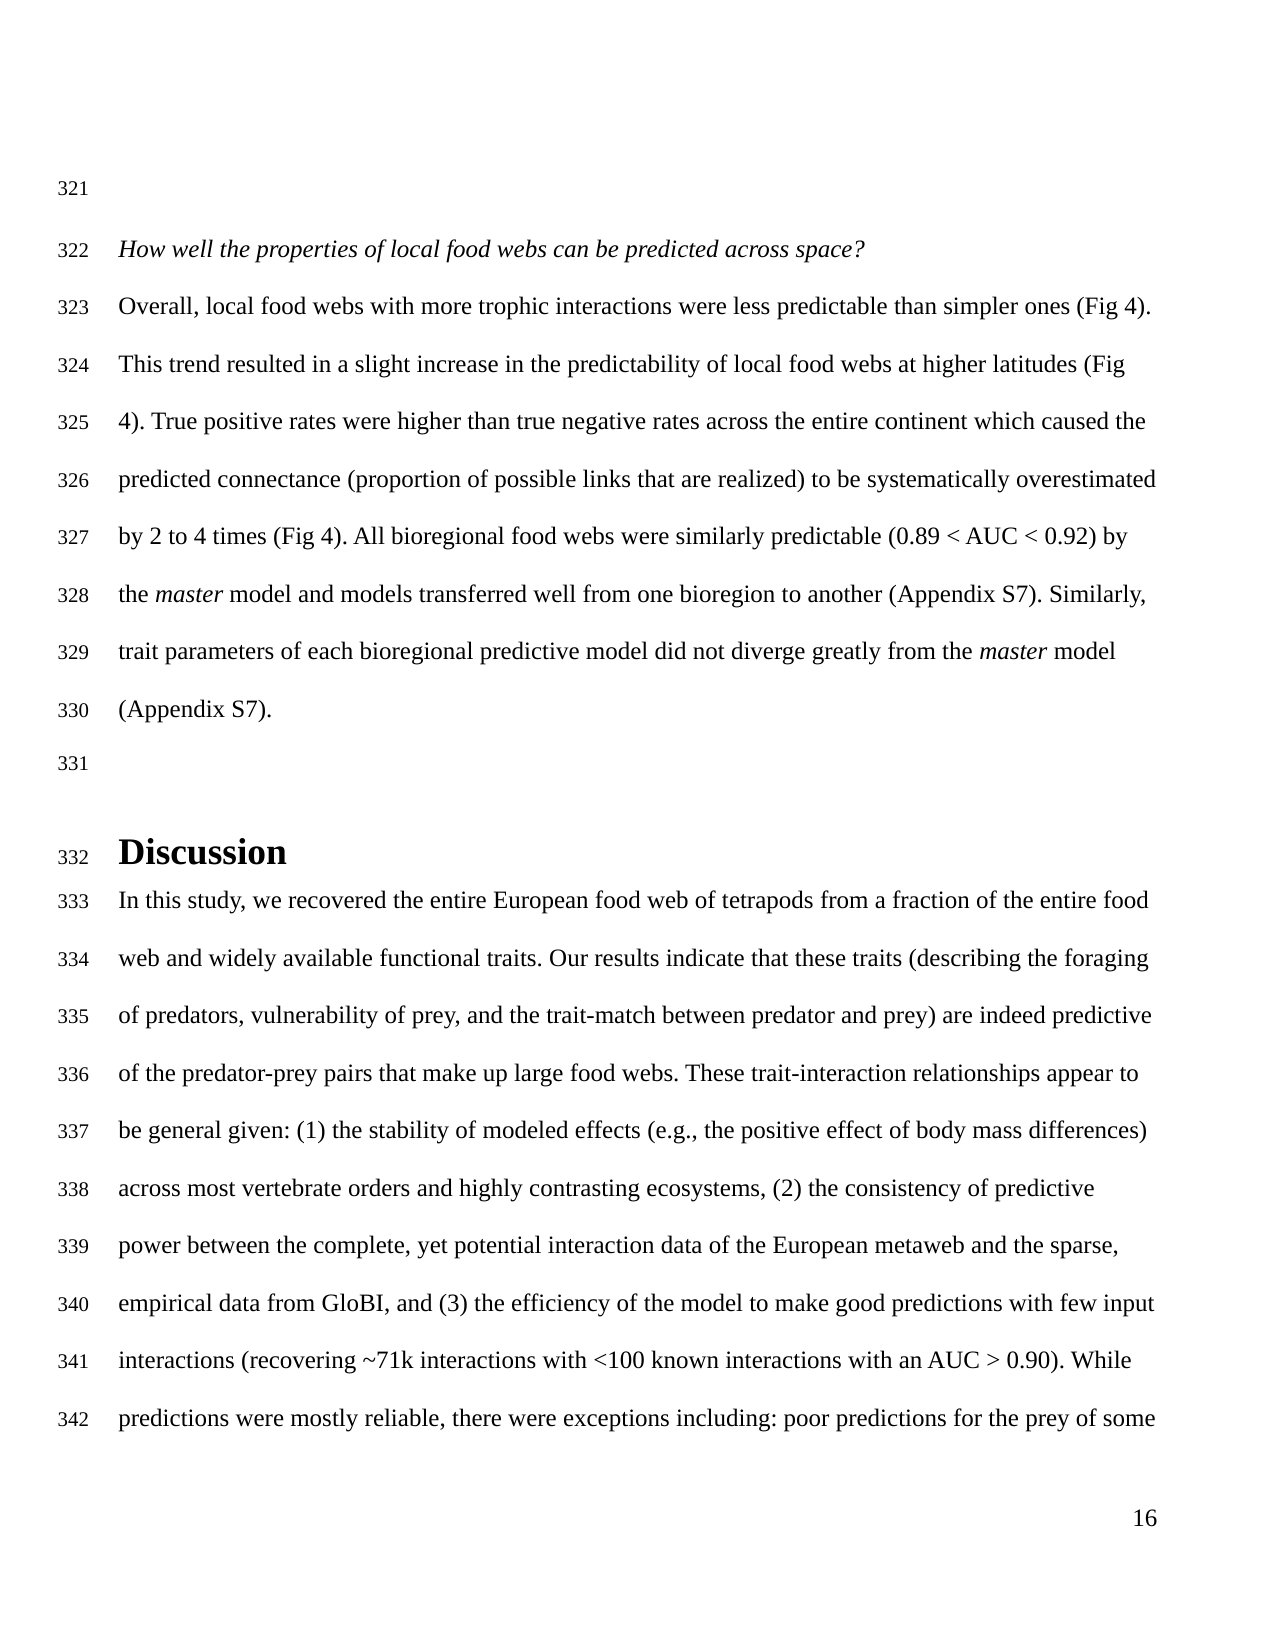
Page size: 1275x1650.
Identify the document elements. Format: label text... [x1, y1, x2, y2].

text In this study, we recovered the entire European food web of tetrapods from a fraction of the entire food web and widely available functional traits. Our results indicate that these traits (describing the foraging of predators, vulnerability of prey, and the trait-match between predator and prey) are indeed predictive of the predator-prey pairs that make up large food webs. These trait-interaction relationships appear to be general given: (1) the stability of modeled effects (e.g., the positive effect of body mass differences) across most vertebrate orders and highly contrasting ecosystems, (2) the consistency of predictive power between the complete, yet potential interaction data of the European metaweb and the sparse, empirical data from GloBI, and (3) the efficiency of the model to make good predictions with few input interactions (recovering ~71k interactions with <100 known interactions with an AUC > 0.90). While predictions were mostly reliable, there were exceptions including: poor predictions for the prey of some [118, 885, 1157, 1432]
text How well the properties of local food webs can be predicted across space? [118, 234, 1157, 263]
subtitle Discussion [118, 830, 1157, 873]
text Overall, local food webs with more trophic interactions were less predictable than simpler ones (Fig 4). This trend resulted in a slight increase in the predictability of local food webs at higher latitudes (Fig 4). True positive rates were higher than true negative rates across the entire continent which caused the predicted connectance (proportion of possible links that are realized) to be systematically overestimated by 2 to 4 times (Fig 4). All bioregional food webs were similarly predictable (0.89 < AUC < 0.92) by the master model and models transferred well from one bioregion to another (Appendix S7). Similarly, trait parameters of each bioregional predictive model did not diverge greatly from the master model (Appendix S7). [118, 291, 1157, 723]
